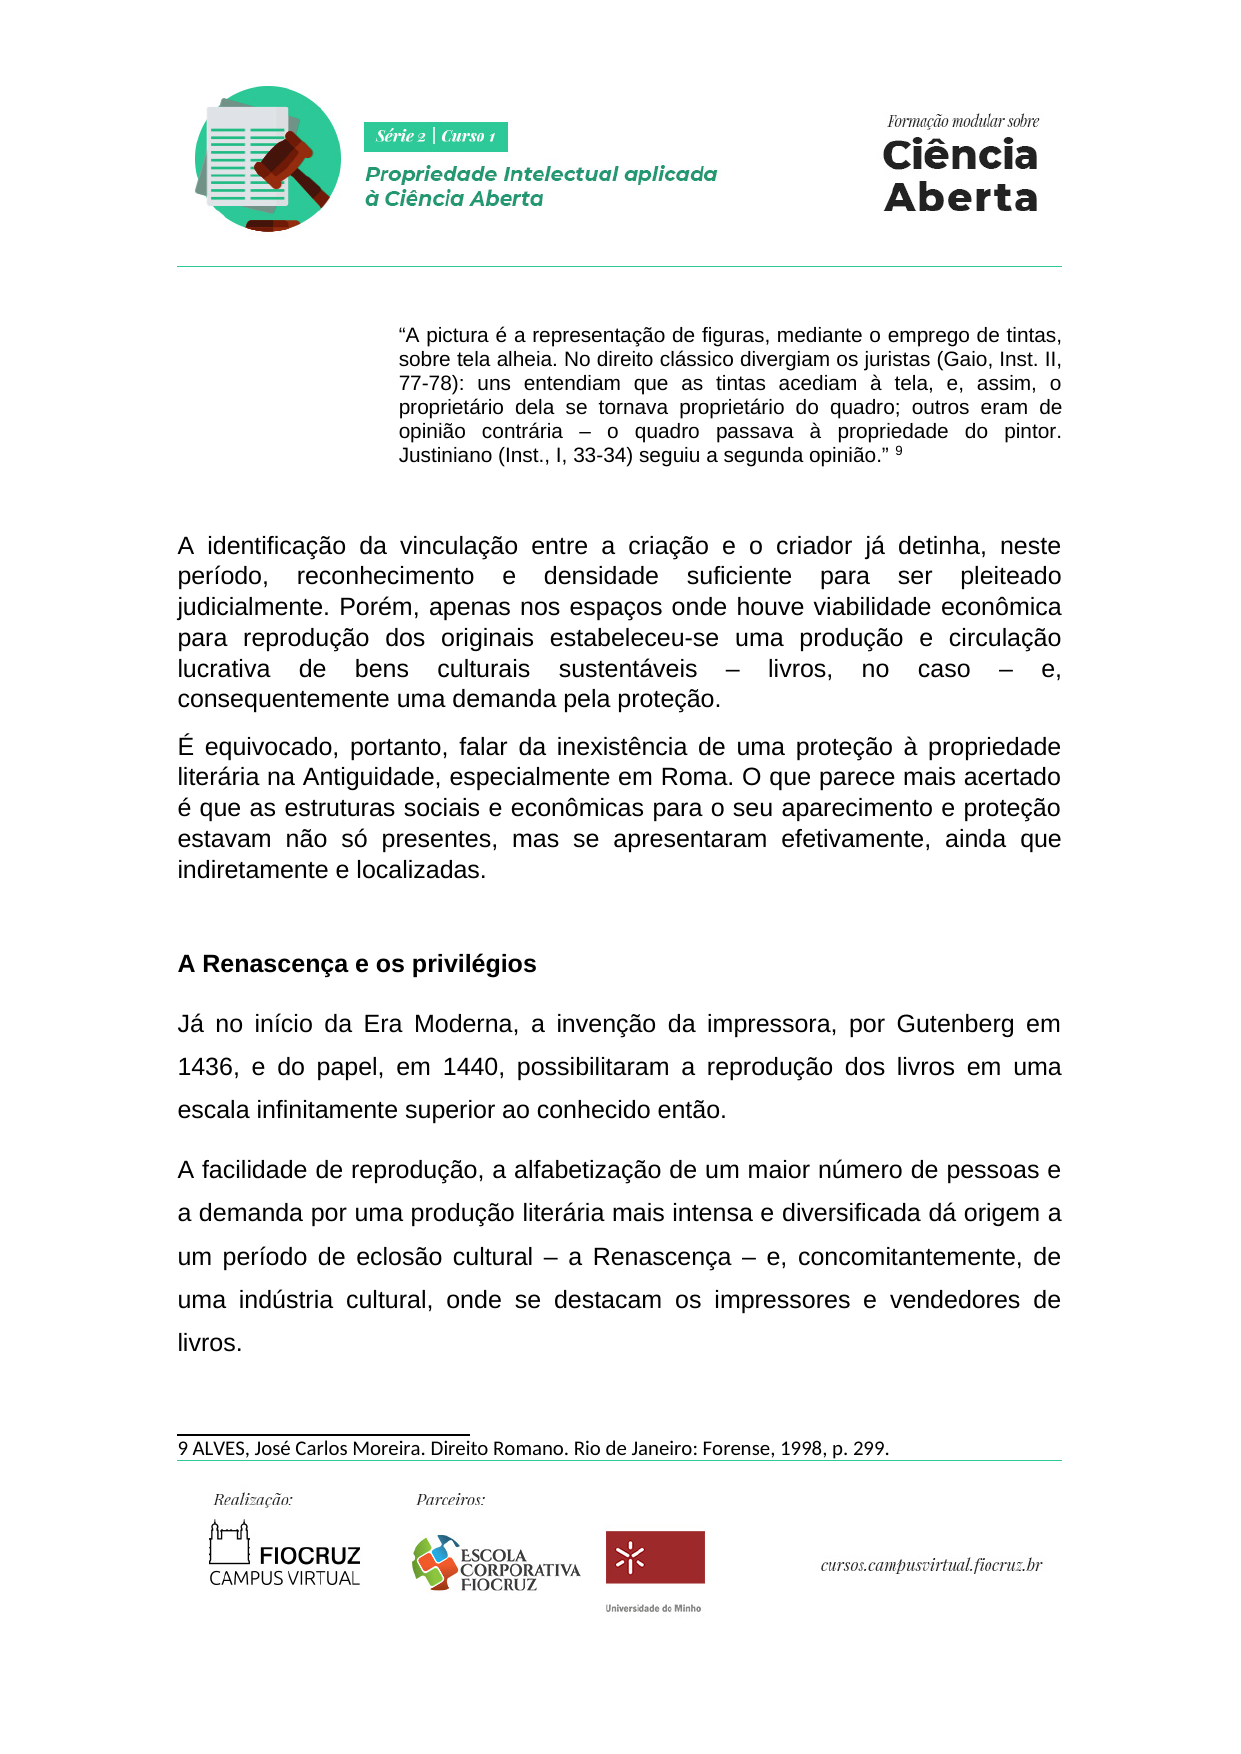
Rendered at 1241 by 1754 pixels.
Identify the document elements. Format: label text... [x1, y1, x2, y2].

text Já no início da Era Moderna, a invenção da impressora, por Gutenberg em 1436, e do papel, em 1440, possibilitaram a reprodução dos livros em uma escala infinitamente superior ao conhecido então. [177, 1009, 1063, 1124]
text É equivocado, portanto, falar da inexistência de uma proteção à propriedade literária na Antiguidade, especialmente em Roma. O que parece mais acertado é que as estruturas sociais e econômicas para o seu aparecimento e proteção estavam não só presentes, mas se apresentaram efetivamente, ainda que indiretamente e localizadas. [177, 732, 1063, 883]
text A identificação da vinculação entre a criação e o criador já detinha, neste período, reconhecimento e densidade suficiente para ser pleiteado judicialmente. Porém, apenas nos espaços onde houve viabilidade econômica para reprodução dos originais estabeleceu-se uma produção e circulação lucrativa de bens culturais sustentáveis – livros, no caso – e, consequentemente uma demanda pela proteção. [177, 531, 1063, 713]
text A facilidade de reprodução, a alfabetização de um maior número de pessoas e a demanda por uma produção literária mais intensa e diversificada dá origem a um período de eclosão cultural – a Renascença – e, concomitantemente, de uma indústria cultural, onde se destacam os impressores e vendedores de livros. [177, 1155, 1063, 1356]
text ALVES, José Carlos Moreira. Direito Romano. Rio de Janeiro: Forense, 1998, p. 299. [177, 1435, 1063, 1460]
text “A pictura é a representação de figuras, mediante o emprego de tintas, sobre tela alheia. No direito clássico divergiam os juristas (Gaio, Inst. II, 77-78): uns entendiam que as tintas acediam à tela, e, assim, o proprietário dela se tornava proprietário do quadro; outros eram de opinião contrária – o quadro passava à propriedade do pintor. Justiniano (Inst., I, 33-34) seguiu a segunda opinião.” [398, 323, 1063, 467]
text A Renascença e os privilégios [177, 949, 1063, 978]
